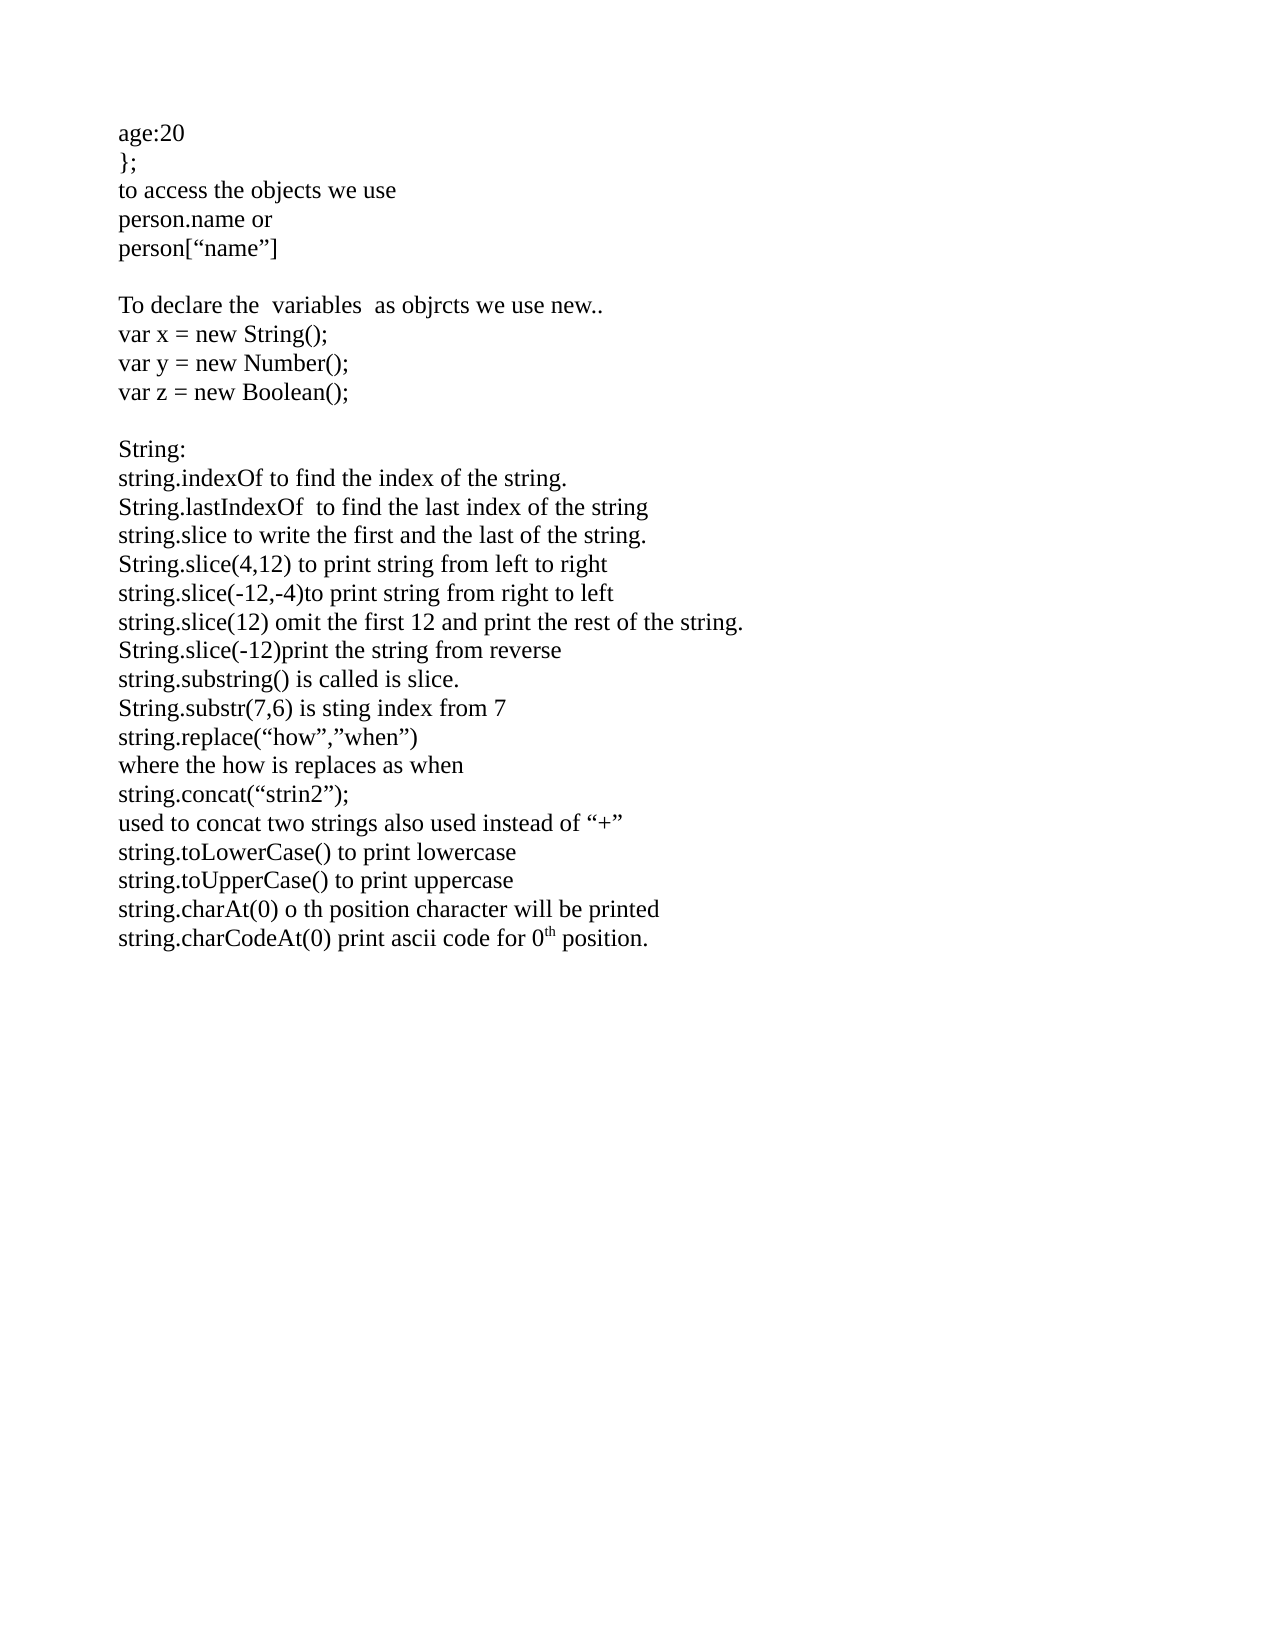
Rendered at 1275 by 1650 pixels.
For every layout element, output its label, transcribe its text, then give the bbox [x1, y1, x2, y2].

text var z = new Boolean(); [118, 377, 1157, 406]
text To declare the variables as objrcts we use new.. [118, 291, 1157, 319]
text string.indexOf to find the index of the string. [118, 463, 1157, 492]
text string.concat(“strin2”); [118, 779, 1157, 808]
text String.lastIndexOf to find the last index of the string [118, 492, 1157, 521]
text string.toUpperCase() to print uppercase [118, 866, 1157, 894]
text string.replace(“how”,”when”) [118, 722, 1157, 751]
text where the how is replaces as when [118, 751, 1157, 779]
text person.name or [118, 204, 1157, 233]
text var y = new Number(); [118, 348, 1157, 377]
text String: [118, 434, 1157, 463]
text age:20 [118, 118, 1157, 147]
text string.slice(-12,-4)to print string from right to left [118, 578, 1157, 607]
text used to concat two strings also used instead of “+” [118, 808, 1157, 837]
text String.slice(4,12) to print string from left to right [118, 549, 1157, 578]
text string.charAt(0) o th position character will be printed [118, 894, 1157, 923]
text string.toLowerCase() to print lowercase [118, 837, 1157, 866]
text string.substring() is called is slice. [118, 664, 1157, 693]
text string.charCodeAt(0) print ascii code for 0th position. [118, 923, 1157, 952]
text string.slice(12) omit the first 12 and print the rest of the string. [118, 607, 1157, 636]
text }; [118, 147, 1157, 176]
text to access the objects we use [118, 176, 1157, 204]
text person[“name”] [118, 233, 1157, 262]
text String.substr(7,6) is sting index from 7 [118, 693, 1157, 722]
text String.slice(-12)print the string from reverse [118, 636, 1157, 664]
text var x = new String(); [118, 319, 1157, 348]
text string.slice to write the first and the last of the string. [118, 521, 1157, 549]
